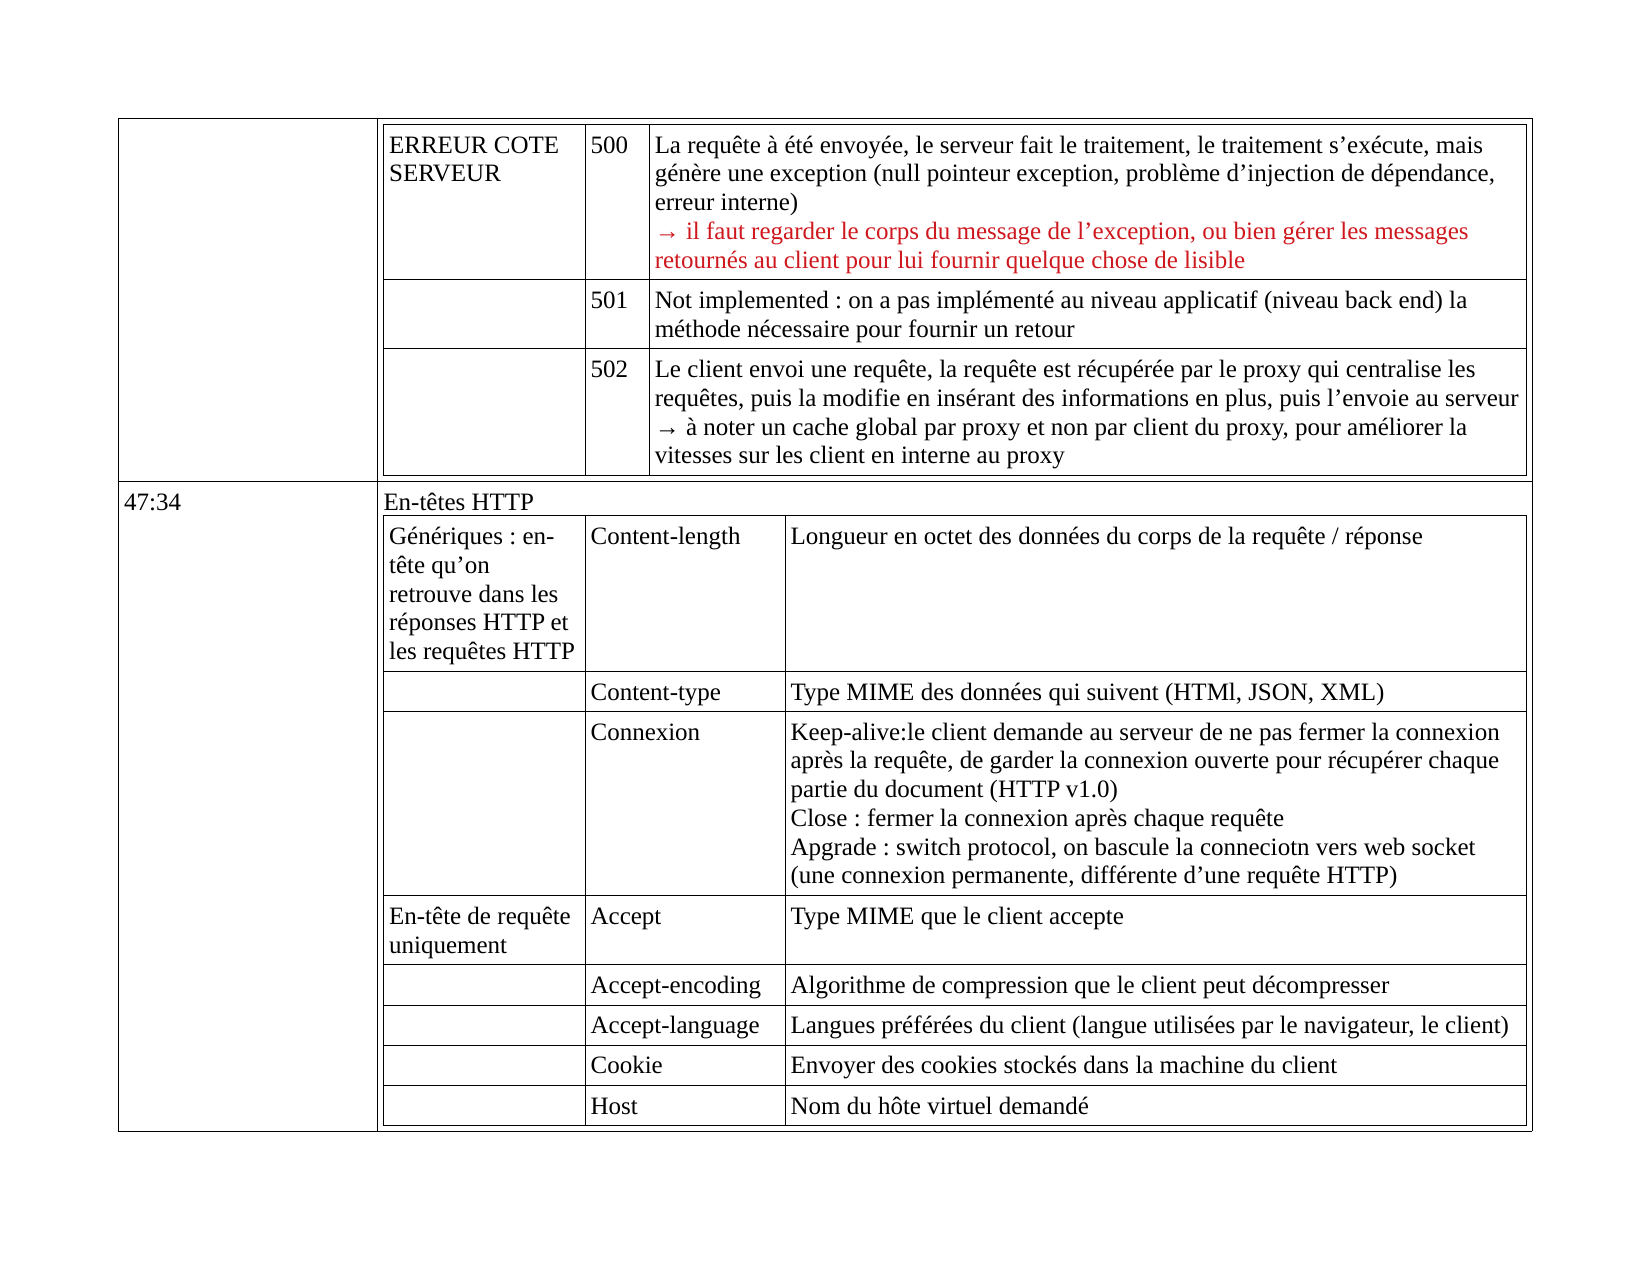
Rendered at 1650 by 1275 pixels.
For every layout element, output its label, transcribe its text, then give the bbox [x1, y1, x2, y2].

table_cell [384, 349, 585, 475]
table_cell [384, 1046, 585, 1085]
table_cell Le client envoi une requête, la requête est récupérée par le proxy qui centralise les requêtes, puis la modifie en insérant des informations en plus, puis l’envoie au serveur → à noter un cache global par proxy et non par client du proxy, pour améliorer la vitesses sur les client en interne au proxy [650, 349, 1526, 475]
table_cell Nom du hôte virtuel demandé [786, 1086, 1526, 1125]
table_header Longueur en octet des données du corps de la requête / réponse [786, 516, 1526, 671]
table_cell ERREUR COTE SERVEUR [384, 125, 585, 279]
table_cell Algorithme de compression que le client peut décompresser [786, 965, 1526, 1004]
table_cell [384, 712, 585, 895]
table_cell Host [586, 1086, 785, 1125]
table_cell Envoyer des cookies stockés dans la machine du client [786, 1046, 1526, 1085]
table_cell Connexion [586, 712, 785, 895]
table_cell 501 [586, 280, 649, 348]
table_cell En-têtes HTTP [378, 482, 1532, 1131]
table_cell [119, 119, 377, 481]
table_cell 502 [586, 349, 649, 475]
table_cell [378, 119, 1532, 481]
table_cell [384, 965, 585, 1004]
table_header Content-length [586, 516, 785, 671]
table_cell 47:34 [119, 482, 377, 1131]
table_cell Cookie [586, 1046, 785, 1085]
table_cell [384, 1006, 585, 1045]
table_cell [384, 280, 585, 348]
table_cell Type MIME des données qui suivent (HTMl, JSON, XML) [786, 672, 1526, 711]
table_cell Accept-encoding [586, 965, 785, 1004]
table_cell Content-type [586, 672, 785, 711]
table_cell Langues préférées du client (langue utilisées par le navigateur, le client) [786, 1006, 1526, 1045]
table_cell Not implemented : on a pas implémenté au niveau applicatif (niveau back end) la méthode nécessaire pour fournir un retour [650, 280, 1526, 348]
table_cell La requête à été envoyée, le serveur fait le traitement, le traitement s’exécute, mais génère une exception (null pointeur exception, problème d’injection de dépendance, erreur interne) → il faut regarder le corps du message de l’exception, ou bien gérer les messages retournés au client pour lui fournir quelque chose de lisible [650, 125, 1526, 279]
table_cell Accept-language [586, 1006, 785, 1045]
table_cell Accept [586, 896, 785, 964]
table_cell Keep-alive:le client demande au serveur de ne pas fermer la connexion après la requête, de garder la connexion ouverte pour récupérer chaque partie du document (HTTP v1.0) Close : fermer la connexion après chaque requête Apgrade : switch protocol, on bascule la conneciotn vers web socket (une connexion permanente, différente d’une requête HTTP) [786, 712, 1526, 895]
table_header Génériques : en-tête qu’on retrouve dans les réponses HTTP et les requêtes HTTP [384, 516, 585, 671]
table_cell En-tête de requête uniquement [384, 896, 585, 964]
table_cell [384, 1086, 585, 1125]
table_cell Type MIME que le client accepte [786, 896, 1526, 964]
table_cell [384, 672, 585, 711]
table_cell 500 [586, 125, 649, 279]
